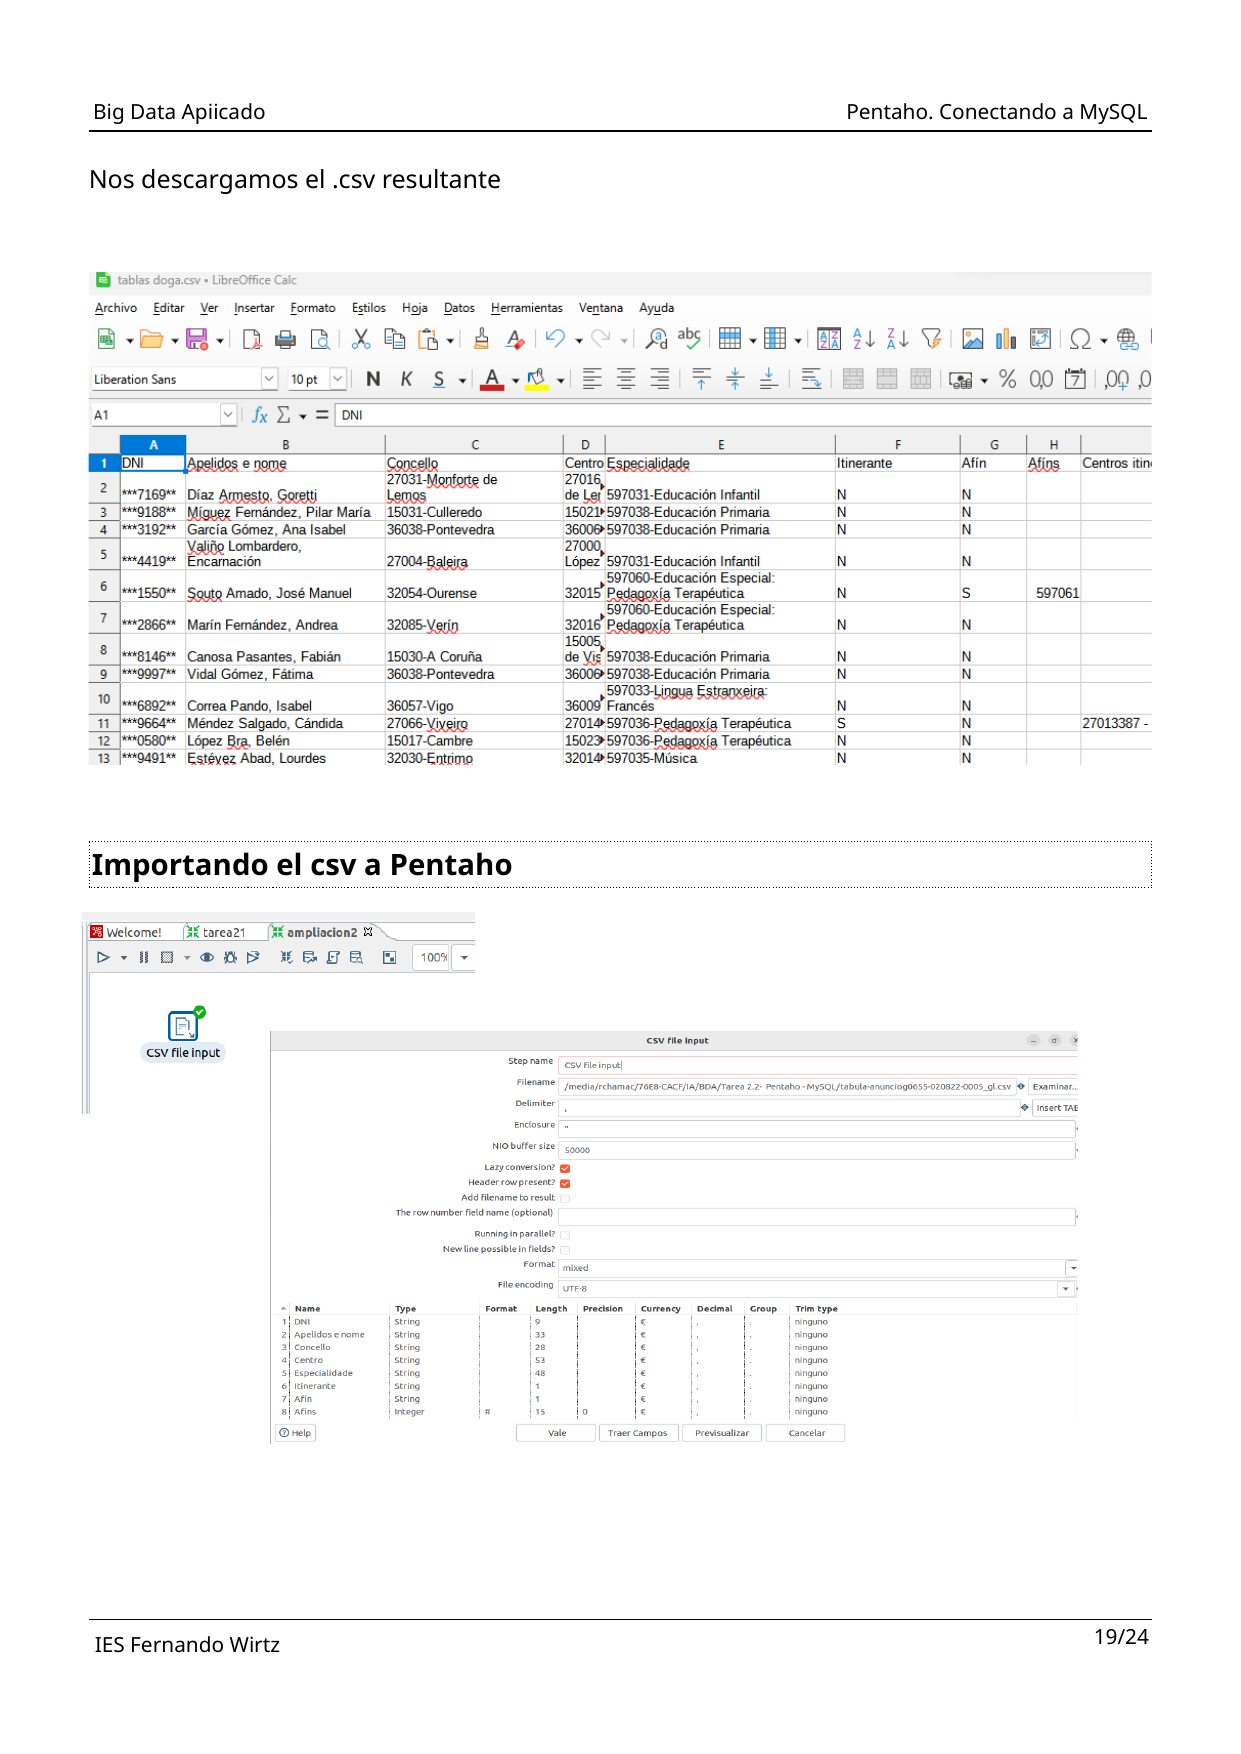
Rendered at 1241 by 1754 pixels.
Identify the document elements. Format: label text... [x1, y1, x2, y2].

picture [81, 912, 1078, 1444]
picture [88, 272, 1152, 765]
text Nos descargamos el .csv resultante [88, 162, 1152, 196]
subtitle Importando el csv a Pentaho [88, 841, 1152, 887]
